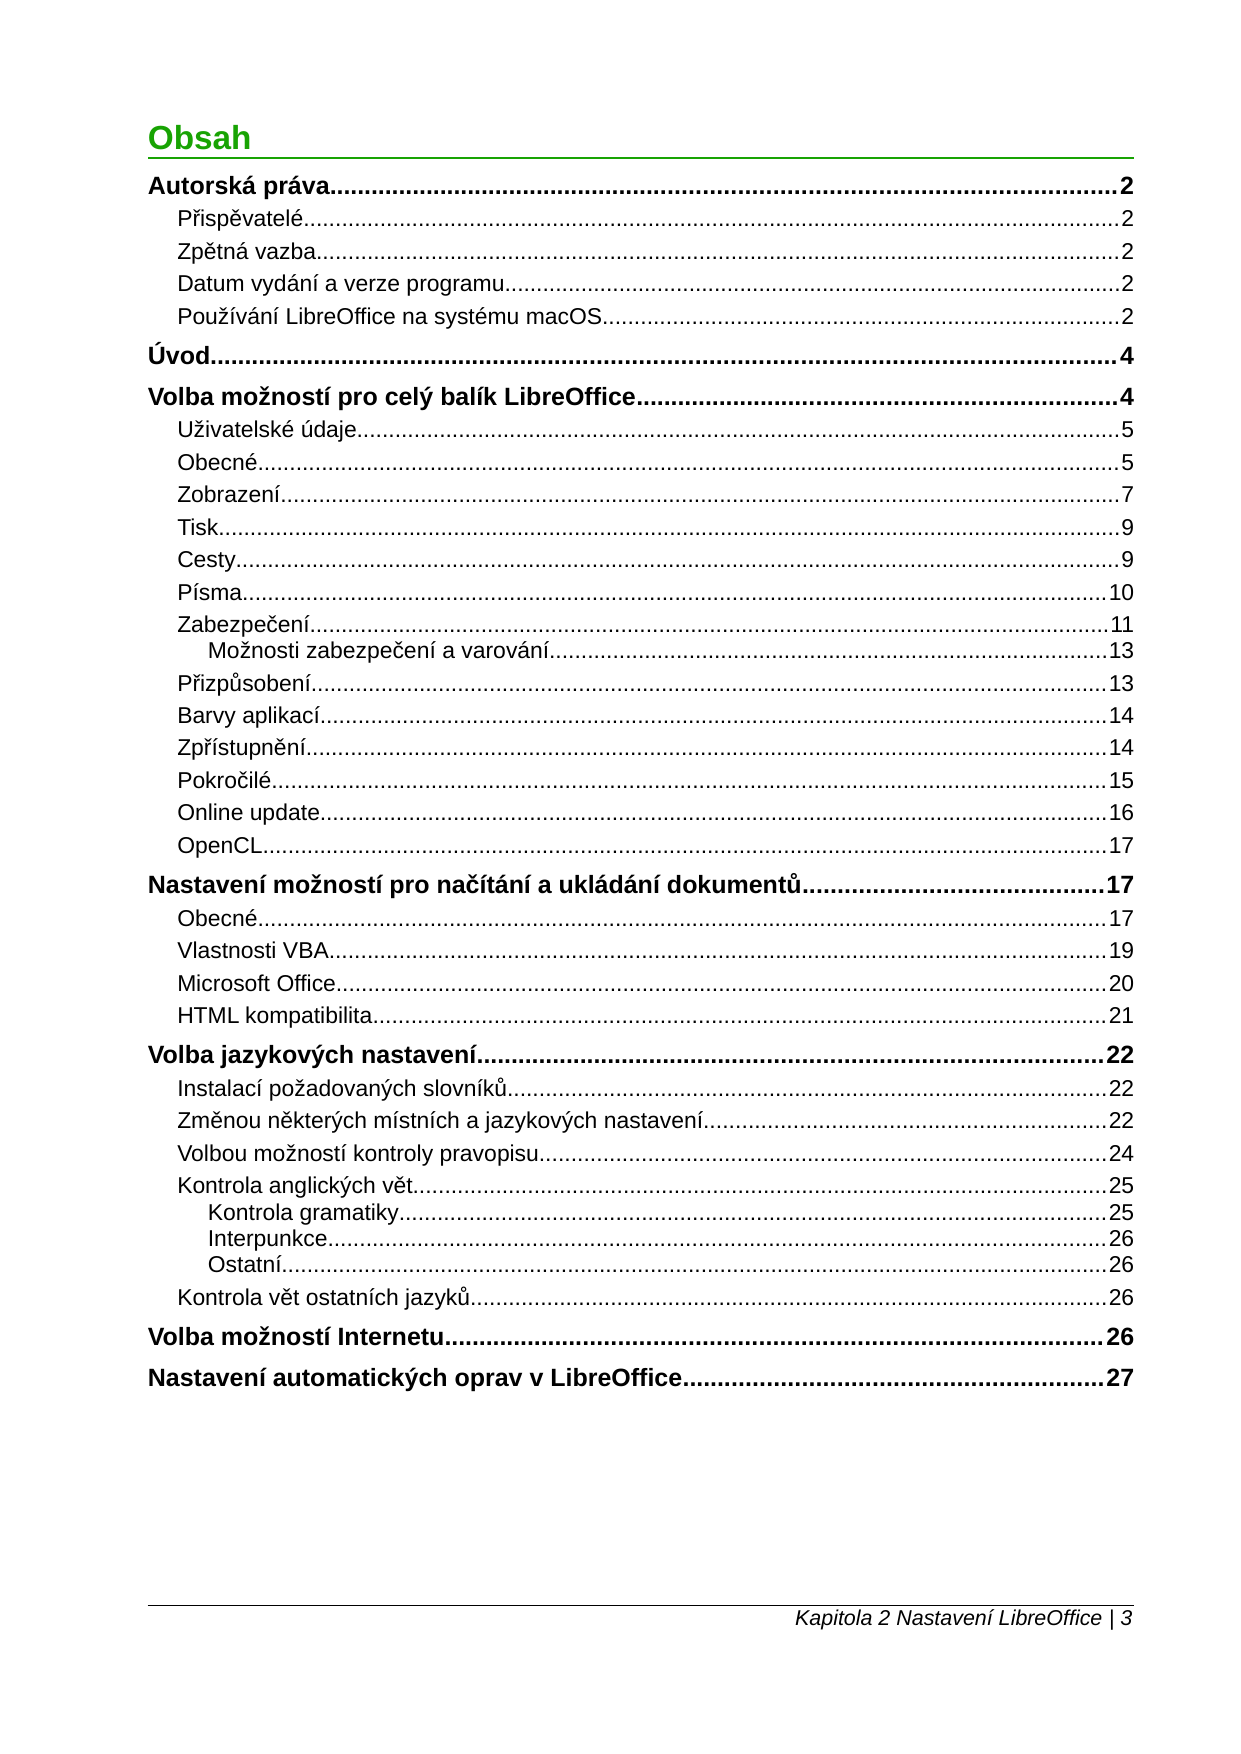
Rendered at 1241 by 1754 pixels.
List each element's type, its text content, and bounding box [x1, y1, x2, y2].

text Používání LibreOffice na systému macOS 2 [177, 303, 1134, 329]
text Autorská práva 2 [148, 171, 1134, 199]
text Zpřístupnění 14 [177, 734, 1134, 761]
text Volba možností pro celý balík LibreOffice 4 [148, 382, 1134, 410]
text Tisk 9 [177, 514, 1134, 540]
text HTML kompatibilita 21 [177, 1002, 1134, 1028]
text Ostatní 26 [208, 1251, 1134, 1278]
text Nastavení automatických oprav v LibreOffice 27 [148, 1363, 1134, 1391]
text Volba jazykových nastavení 22 [148, 1040, 1134, 1069]
text Interpunkce 26 [208, 1225, 1134, 1251]
text Pokročilé 15 [177, 767, 1134, 793]
text Volbou možností kontroly pravopisu 24 [177, 1140, 1134, 1166]
text Obecné 5 [177, 449, 1134, 475]
text Datum vydání a verze programu 2 [177, 270, 1134, 297]
text Kontrola vět ostatních jazyků 26 [177, 1284, 1134, 1310]
text Přispěvatelé 2 [177, 205, 1134, 232]
text Přizpůsobení 13 [177, 669, 1134, 696]
text Úvod 4 [148, 341, 1134, 370]
text Změnou některých místních a jazykových nastavení 22 [177, 1107, 1134, 1134]
text Kontrola gramatiky 25 [208, 1198, 1134, 1225]
text Zobrazení 7 [177, 481, 1134, 508]
text Zabezpečení 11 [177, 611, 1134, 637]
text Microsoft Office 20 [177, 969, 1134, 996]
text Volba možností Internetu 26 [148, 1322, 1134, 1351]
text Uživatelské údaje 5 [177, 416, 1134, 443]
text Kontrola anglických vět 25 [177, 1172, 1134, 1198]
text Zpětná vazba 2 [177, 238, 1134, 264]
text Možnosti zabezpečení a varování 13 [208, 637, 1134, 663]
text Písma 10 [177, 578, 1134, 605]
text Online update 16 [177, 799, 1134, 826]
text OpenCL 17 [177, 832, 1134, 858]
text Vlastnosti VBA 19 [177, 937, 1134, 963]
text Cesty 9 [177, 546, 1134, 572]
text Nastavení možností pro načítání a ukládání dokumentů 17 [148, 870, 1134, 899]
text Instalací požadovaných slovníků 22 [177, 1075, 1134, 1101]
subtitle Obsah [148, 118, 1134, 157]
text Barvy aplikací 14 [177, 702, 1134, 728]
text Obecné 17 [177, 905, 1134, 931]
